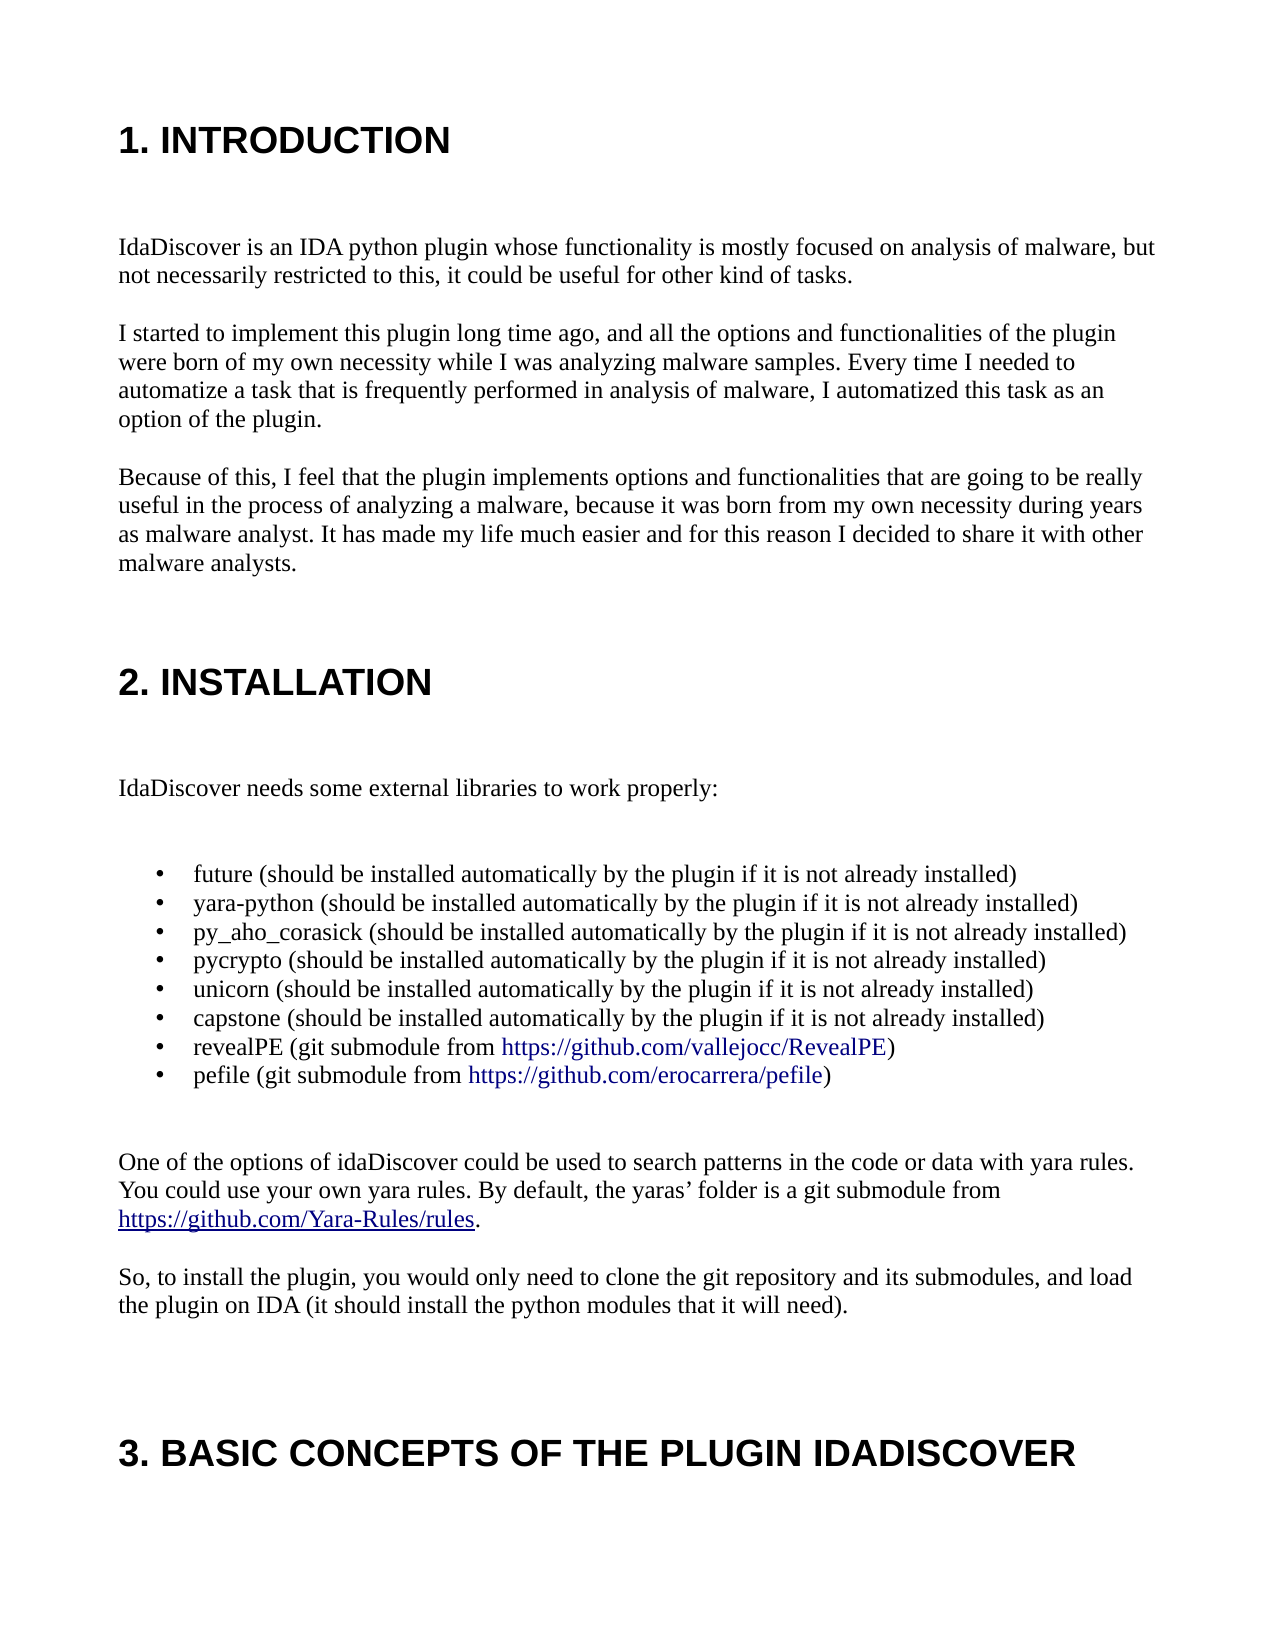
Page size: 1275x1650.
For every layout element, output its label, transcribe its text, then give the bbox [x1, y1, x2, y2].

text Because of this, I feel that the plugin implements options and functionalities that are going to be really useful in the process of analyzing a malware, because it was born from my own necessity during years as malware analyst. It has made my life much easier and for this reason I decided to share it with other malware analysts. [118, 462, 1157, 577]
list capstone (should be installed automatically by the plugin if it is not already installed) [156, 1003, 1157, 1032]
list revealPE (git submodule from https://github.com/vallejocc/RevealPE) [156, 1032, 1157, 1060]
subtitle 2. INSTALLATION [118, 659, 1157, 703]
text IdaDiscover needs some external libraries to work properly: [118, 773, 1157, 802]
text I started to implement this plugin long time ago, and all the options and functionalities of the plugin were born of my own necessity while I was analyzing malware samples. Every time I needed to automatize a task that is frequently performed in analysis of malware, I automatized this task as an option of the plugin. [118, 318, 1157, 433]
text So, to install the plugin, you would only need to clone the git repository and its submodules, and load the plugin on IDA (it should install the python modules that it will need). [118, 1262, 1157, 1319]
list unicorn (should be installed automatically by the plugin if it is not already installed) [156, 974, 1157, 1003]
list yara-python (should be installed automatically by the plugin if it is not already installed) [156, 888, 1157, 917]
list py_aho_corasick (should be installed automatically by the plugin if it is not already installed) [156, 917, 1157, 945]
list future (should be installed automatically by the plugin if it is not already installed) [156, 859, 1157, 888]
subtitle 1. INTRODUCTION [118, 118, 1157, 162]
list pefile (git submodule from https://github.com/erocarrera/pefile) [156, 1060, 1157, 1089]
list pycrypto (should be installed automatically by the plugin if it is not already installed) [156, 945, 1157, 974]
subtitle 3. BASIC CONCEPTS OF THE PLUGIN IDADISCOVER [118, 1430, 1157, 1474]
text IdaDiscover is an IDA python plugin whose functionality is mostly focused on analysis of malware, but not necessarily restricted to this, it could be useful for other kind of tasks. [118, 232, 1157, 289]
text One of the options of idaDiscover could be used to search patterns in the code or data with yara rules. You could use your own yara rules. By default, the yaras’ folder is a git submodule from https://github.com/Yara-Rules/rules. [118, 1147, 1157, 1233]
